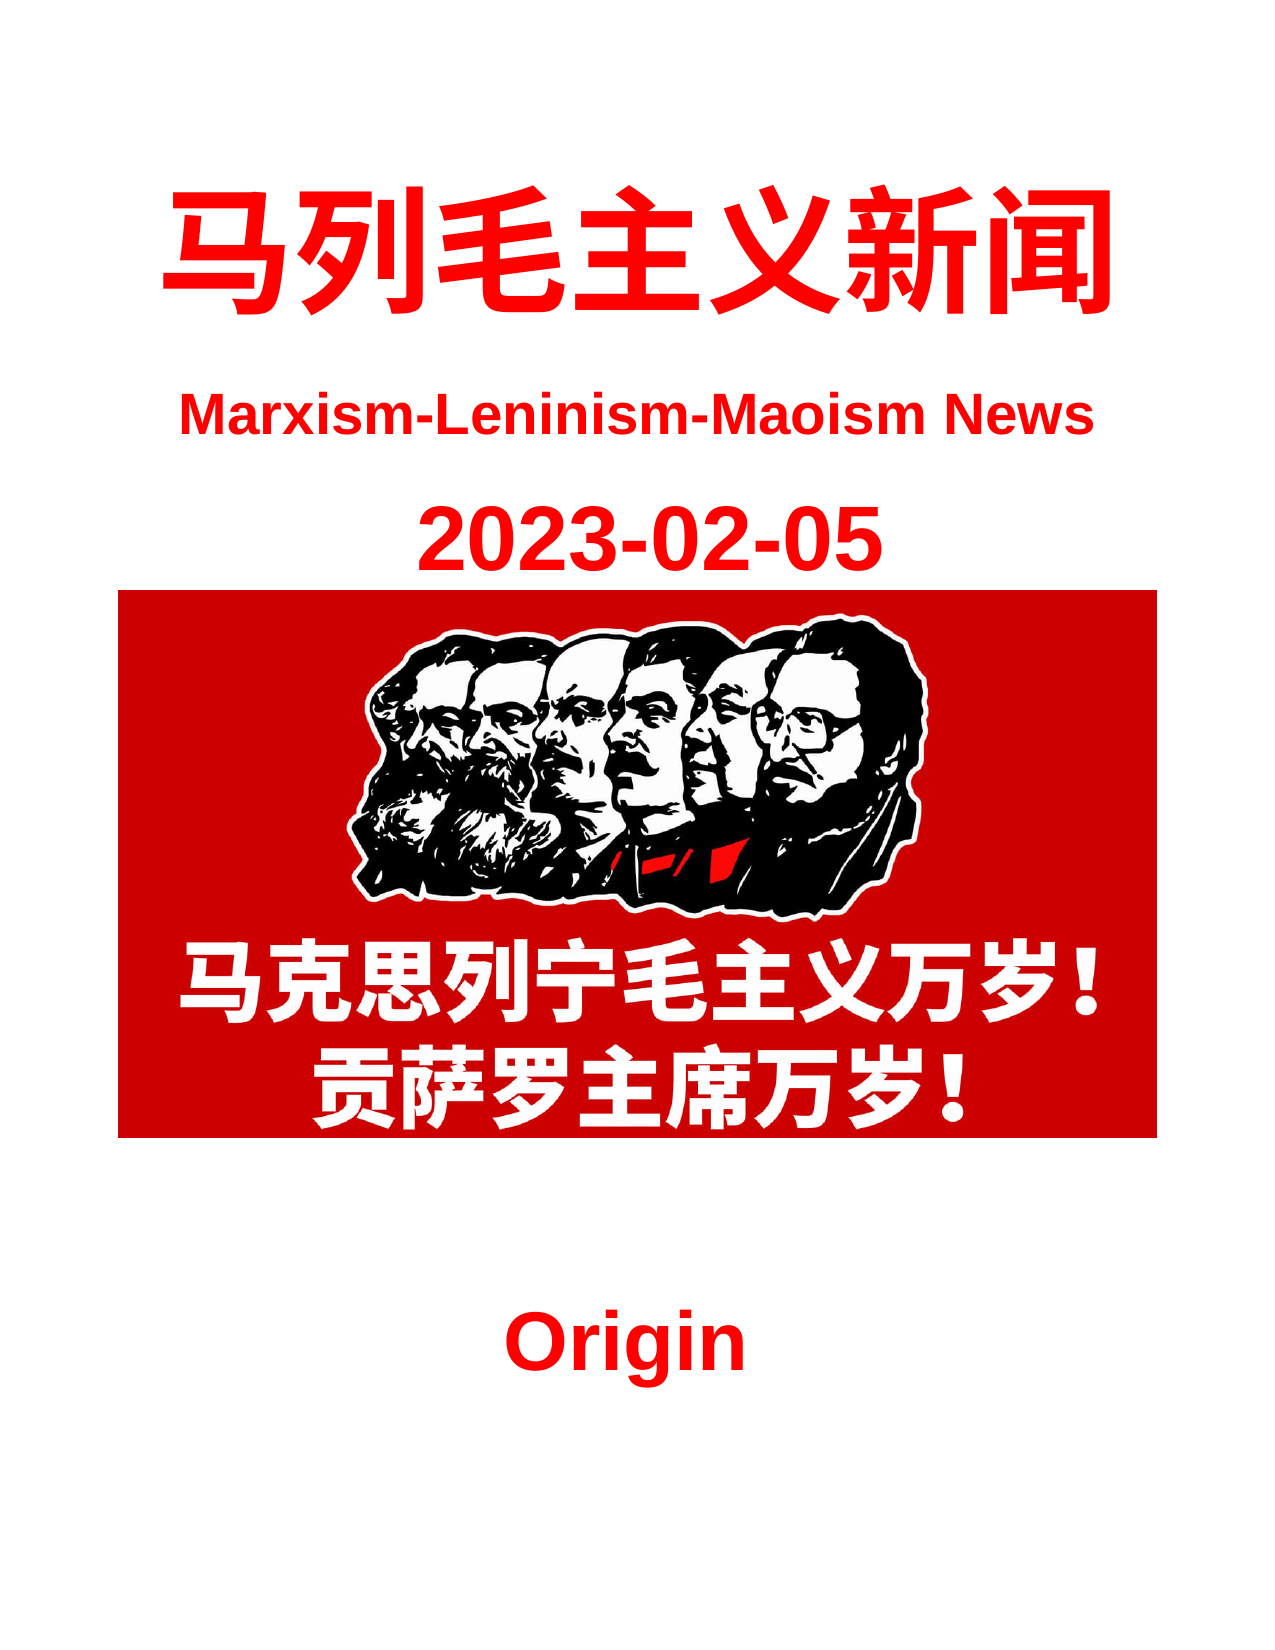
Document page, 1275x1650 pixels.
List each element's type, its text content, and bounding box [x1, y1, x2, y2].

subtitle 马列毛主义新闻 [118, 143, 1157, 342]
subtitle Marxism-Leninism-Maoism News [118, 380, 1157, 447]
picture [118, 590, 1157, 1138]
subtitle 2023-02-05 [118, 484, 1157, 590]
subtitle Origin [118, 1292, 1157, 1388]
